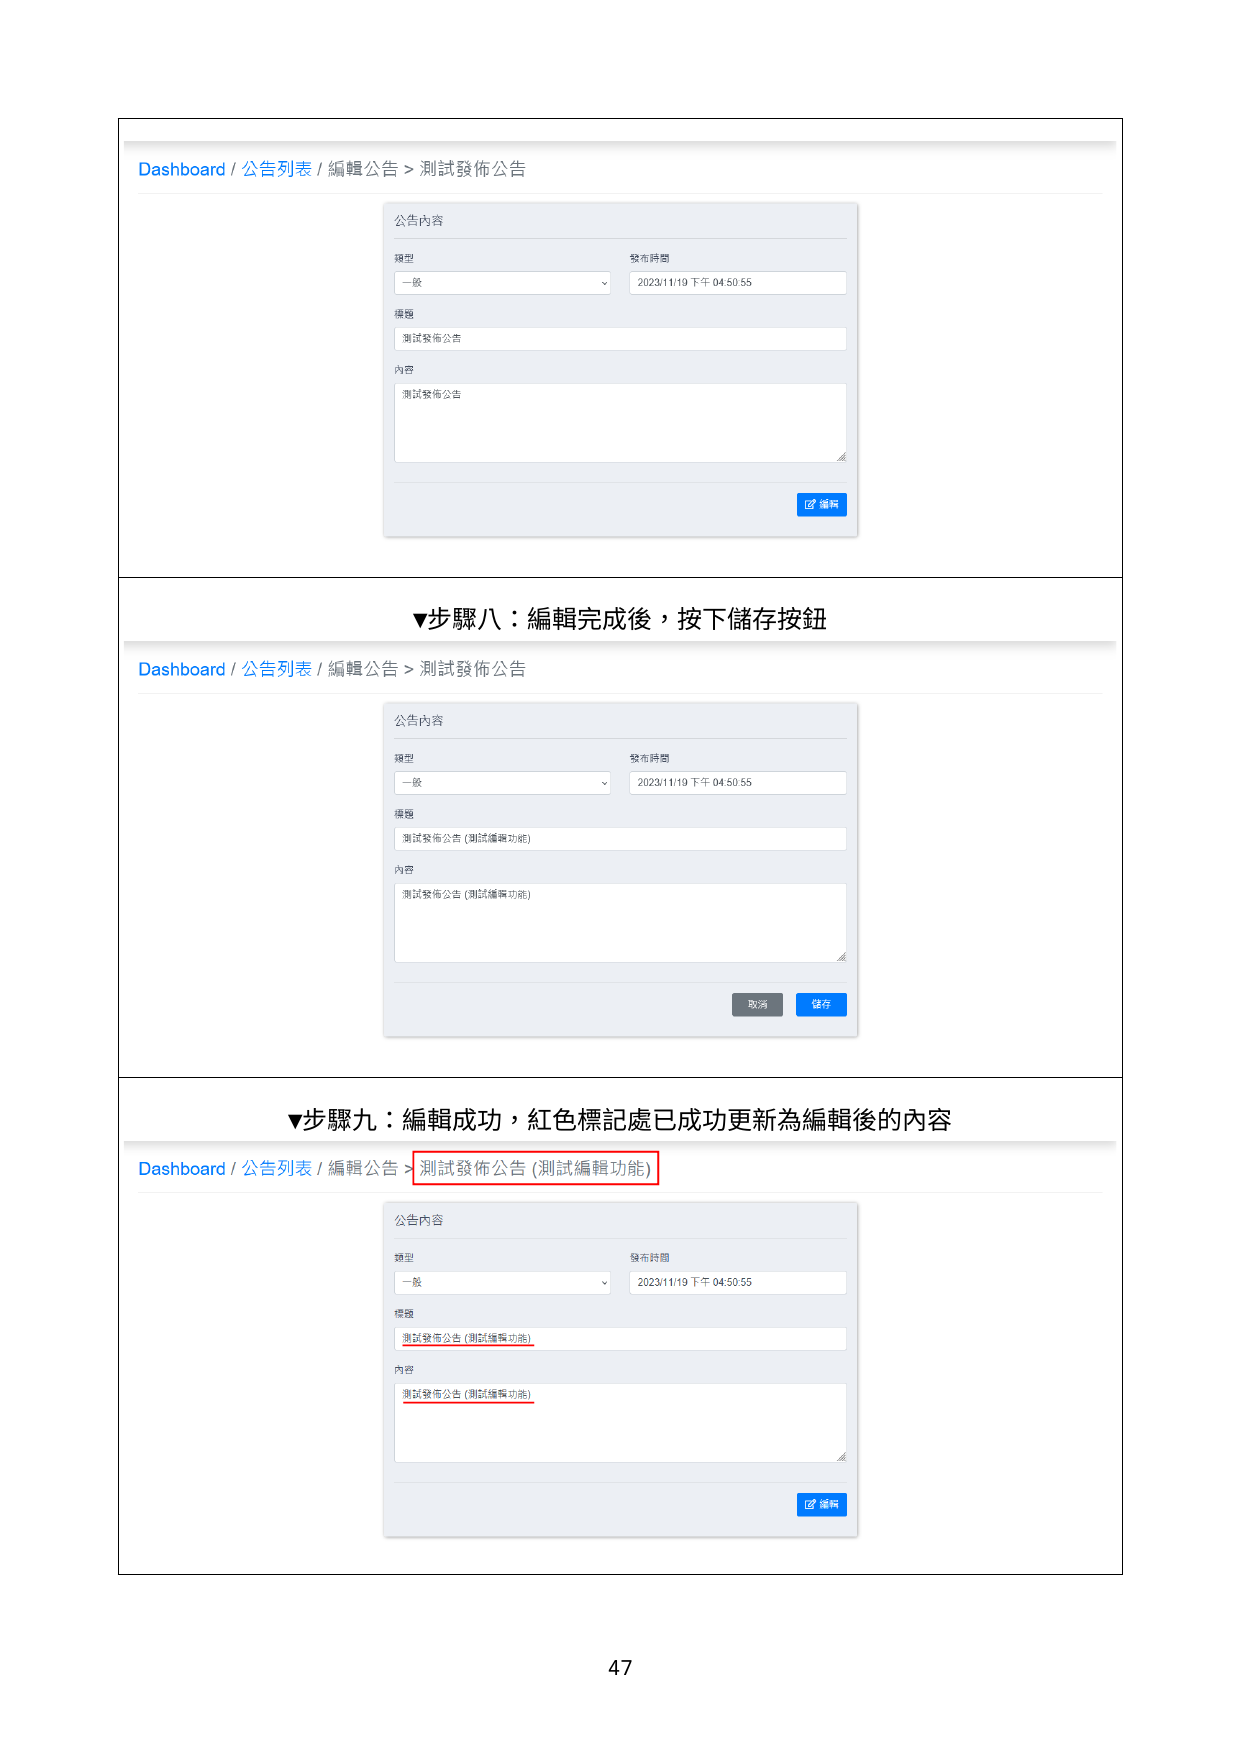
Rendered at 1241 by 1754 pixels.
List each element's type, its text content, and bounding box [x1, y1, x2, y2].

picture [123, 641, 1117, 1051]
table_cell ▼步驟九：編輯成功，紅色標記處已成功更新為編輯後的內容 [119, 1078, 1122, 1574]
picture [123, 141, 1117, 551]
table_cell [119, 119, 1122, 577]
table_cell ▼步驟八：編輯完成後，按下儲存按鈕 [119, 578, 1122, 1077]
picture [123, 1141, 1117, 1548]
